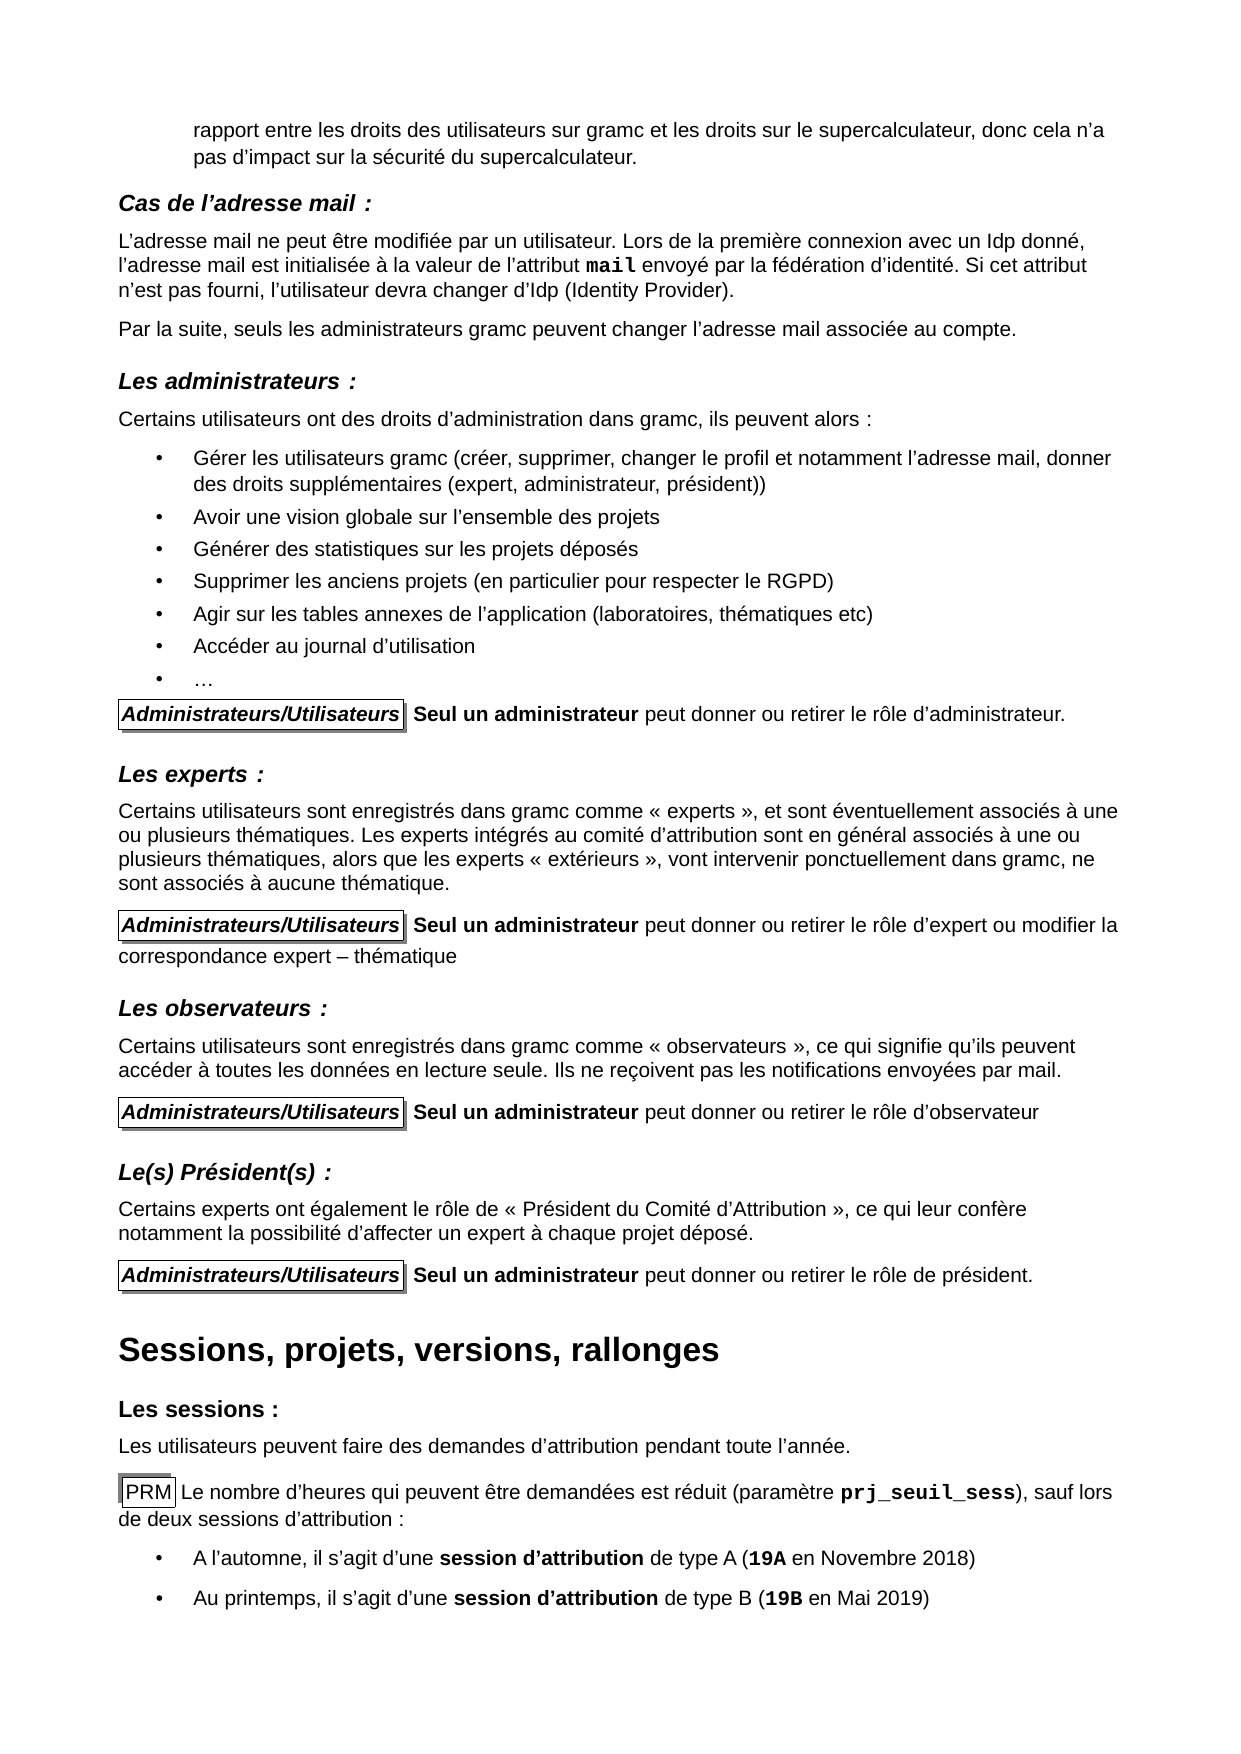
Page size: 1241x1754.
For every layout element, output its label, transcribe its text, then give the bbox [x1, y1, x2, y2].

text Certains utilisateurs sont enregistrés dans gramc comme « experts », et sont éventuellement associés à une ou plusieurs thématiques. Les experts intégrés au comité d’attribution sont en général associés à une ou plusieurs thématiques, alors que les experts « extérieurs », vont intervenir ponctuellement dans gramc, ne sont associés à aucune thématique. [118, 799, 1122, 895]
list … [156, 666, 1122, 691]
list Agir sur les tables annexes de l’application (laboratoires, thématiques etc) [156, 602, 1122, 626]
list Gérer les utilisateurs gramc (créer, supprimer, changer le profil et notamment l’adresse mail, donner des droits supplémentaires (expert, administrateur, président)) [156, 446, 1122, 496]
subtitle Les observateurs : [118, 995, 1122, 1022]
list Avoir une vision globale sur l’ensemble des projets [156, 504, 1122, 528]
list rapport entre les droits des utilisateurs sur gramc et les droits sur le supercalculateur, donc cela n’a pas d’impact sur la sécurité du supercalculateur. [156, 118, 1122, 168]
text Administrateurs/Utilisateurs Seul un administrateur peut donner ou retirer le rôle d’expert ou modifier la correspondance expert – thématique [118, 910, 1122, 968]
text Certains experts ont également le rôle de « Président du Comité d’Attribution », ce qui leur confère notamment la possibilité d’affecter un expert à chaque projet déposé. [118, 1197, 1122, 1245]
subtitle Cas de l’adresse mail : [118, 189, 1122, 216]
text Seul un administrateur peut donner ou retirer le rôle de président. [404, 1260, 1122, 1294]
text Seul un administrateur peut donner ou retirer le rôle d’observateur [404, 1097, 1122, 1131]
text Administrateurs/Utilisateurs [119, 700, 403, 729]
subtitle Les sessions : [118, 1395, 1122, 1422]
list Supprimer les anciens projets (en particulier pour respecter le RGPD) [156, 569, 1122, 593]
list Accéder au journal d’utilisation [156, 634, 1122, 658]
list A l’automne, il s’agit d’une session d’attribution de type A (19A en Novembre 2018) [155, 1546, 1122, 1571]
text Certains utilisateurs ont des droits d’administration dans gramc, ils peuvent alors : [118, 407, 1122, 431]
text Administrateurs/Utilisateurs [119, 1098, 403, 1127]
text Certains utilisateurs sont enregistrés dans gramc comme « observateurs », ce qui signifie qu’ils peuvent accéder à toutes les données en lecture seule. Ils ne reçoivent pas les notifications envoyées par mail. [118, 1034, 1122, 1082]
subtitle Sessions, projets, versions, rallonges [118, 1329, 1122, 1368]
list Générer des statistiques sur les projets déposés [156, 537, 1122, 561]
text Par la suite, seuls les administrateurs gramc peuvent changer l’adresse mail associée au compte. [118, 317, 1122, 341]
text L’adresse mail ne peut être modifiée par un utilisateur. Lors de la première connexion avec un Idp donné, l’adresse mail est initialisée à la valeur de l’attribut mail envoyé par la fédération d’identité. Si cet attribut n’est pas fourni, l’utilisateur devra changer d’Idp (Identity Provider). [118, 228, 1122, 302]
text PRM Le nombre d’heures qui peuvent être demandées est réduit (paramètre prj_seuil_sess), sauf lors de deux sessions d’attribution : [118, 1473, 1122, 1531]
subtitle Les experts : [118, 760, 1122, 787]
subtitle Les administrateurs : [118, 368, 1122, 395]
list Au printemps, il s’agit d’une session d’attribution de type B (19B en Mai 2019) [156, 1586, 1122, 1612]
text Les utilisateurs peuvent faire des demandes d’attribution pendant toute l’année. [118, 1434, 1122, 1458]
text Seul un administrateur peut donner ou retirer le rôle d’administrateur. [404, 699, 1122, 733]
text Administrateurs/Utilisateurs [119, 1261, 403, 1290]
subtitle Le(s) Président(s) : [118, 1158, 1122, 1185]
